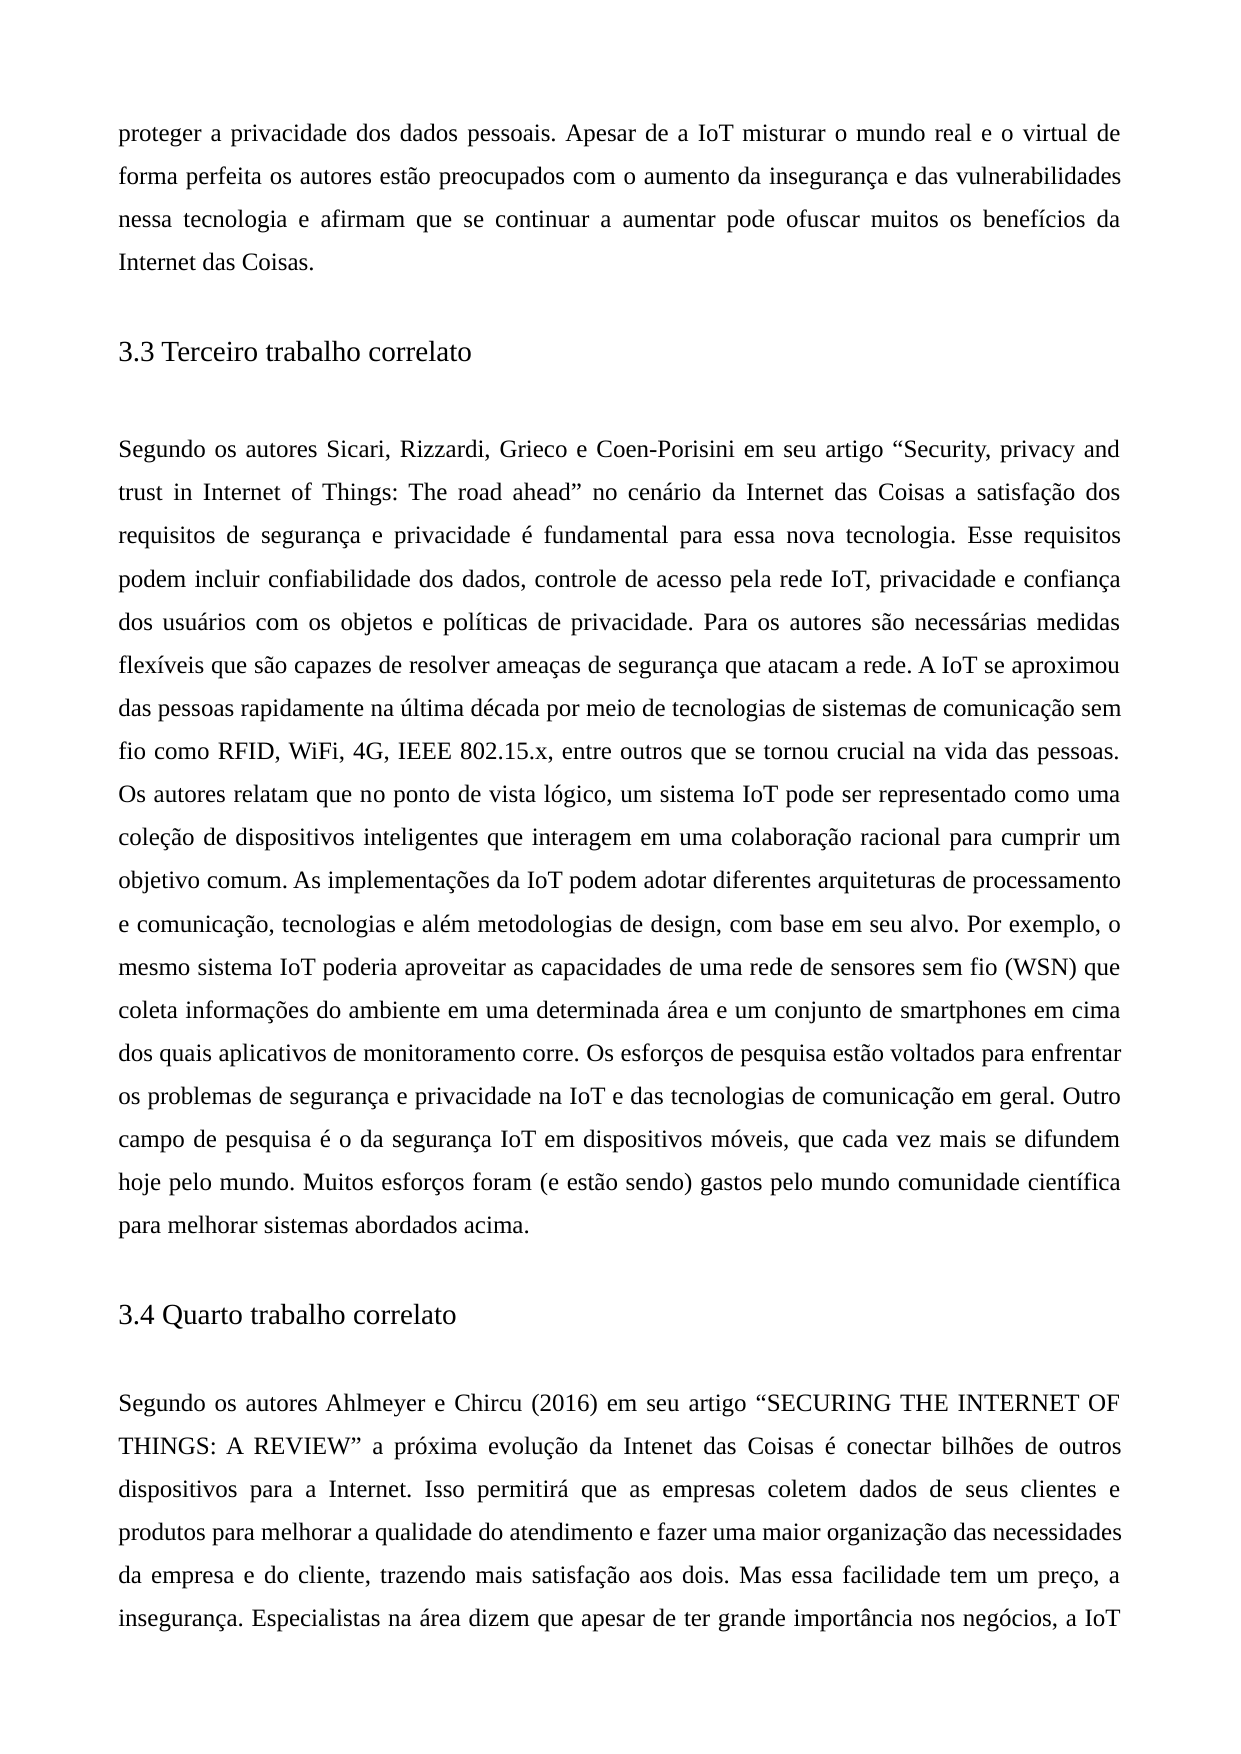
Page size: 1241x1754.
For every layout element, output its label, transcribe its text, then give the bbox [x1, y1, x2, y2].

text Segundo os autores Sicari, Rizzardi, Grieco e Coen-Porisini em seu artigo “Security, privacy and trust in Internet of Things: The road ahead” no cenário da Internet das Coisas a satisfação dos requisitos de segurança e privacidade é fundamental para essa nova tecnologia. Esse requisitos podem incluir confiabilidade dos dados, controle de acesso pela rede IoT, privacidade e confiança dos usuários com os objetos e políticas de privacidade. Para os autores são necessárias medidas flexíveis que são capazes de resolver ameaças de segurança que atacam a rede. A IoT se aproximou das pessoas rapidamente na última década por meio de tecnologias de sistemas de comunicação sem fio como RFID, WiFi, 4G, IEEE 802.15.x, entre outros que se tornou crucial na vida das pessoas. Os autores relatam que no ponto de vista lógico, um sistema IoT pode ser representado como uma coleção de dispositivos inteligentes que interagem em uma colaboração racional para cumprir um objetivo comum. As implementações da IoT podem adotar diferentes arquiteturas de processamento e comunicação, tecnologias e além metodologias de design, com base em seu alvo. Por exemplo, o mesmo sistema IoT poderia aproveitar as capacidades de uma rede de sensores sem fio (WSN) que coleta informações do ambiente em uma determinada área e um conjunto de smartphones em cima dos quais aplicativos de monitoramento corre. Os esforços de pesquisa estão voltados para enfrentar os problemas de segurança e privacidade na IoT e das tecnologias de comunicação em geral. Outro campo de pesquisa é o da segurança IoT em dispositivos móveis, que cada vez mais se difundem hoje pelo mundo. Muitos esforços foram (e estão sendo) gastos pelo mundo comunidade científica para melhorar sistemas abordados acima. [118, 434, 1122, 1239]
text 3.3 Terceiro trabalho correlato [118, 334, 1122, 367]
text Segundo os autores Ahlmeyer e Chircu (2016) em seu artigo “SECURING THE INTERNET OF THINGS: A REVIEW” a próxima evolução da Intenet das Coisas é conectar bilhões de outros dispositivos para a Internet. Isso permitirá que as empresas coletem dados de seus clientes e produtos para melhorar a qualidade do atendimento e fazer uma maior organização das necessidades da empresa e do cliente, trazendo mais satisfação aos dois. Mas essa facilidade tem um preço, a insegurança. Especialistas na área dizem que apesar de ter grande importância nos negócios, a IoT [118, 1388, 1122, 1632]
text 3.4 Quarto trabalho correlato [118, 1297, 1122, 1373]
text proteger a privacidade dos dados pessoais. Apesar de a IoT misturar o mundo real e o virtual de forma perfeita os autores estão preocupados com o aumento da insegurança e das vulnerabilidades nessa tecnologia e afirmam que se continuar a aumentar pode ofuscar muitos os benefícios da Internet das Coisas. [118, 118, 1122, 276]
